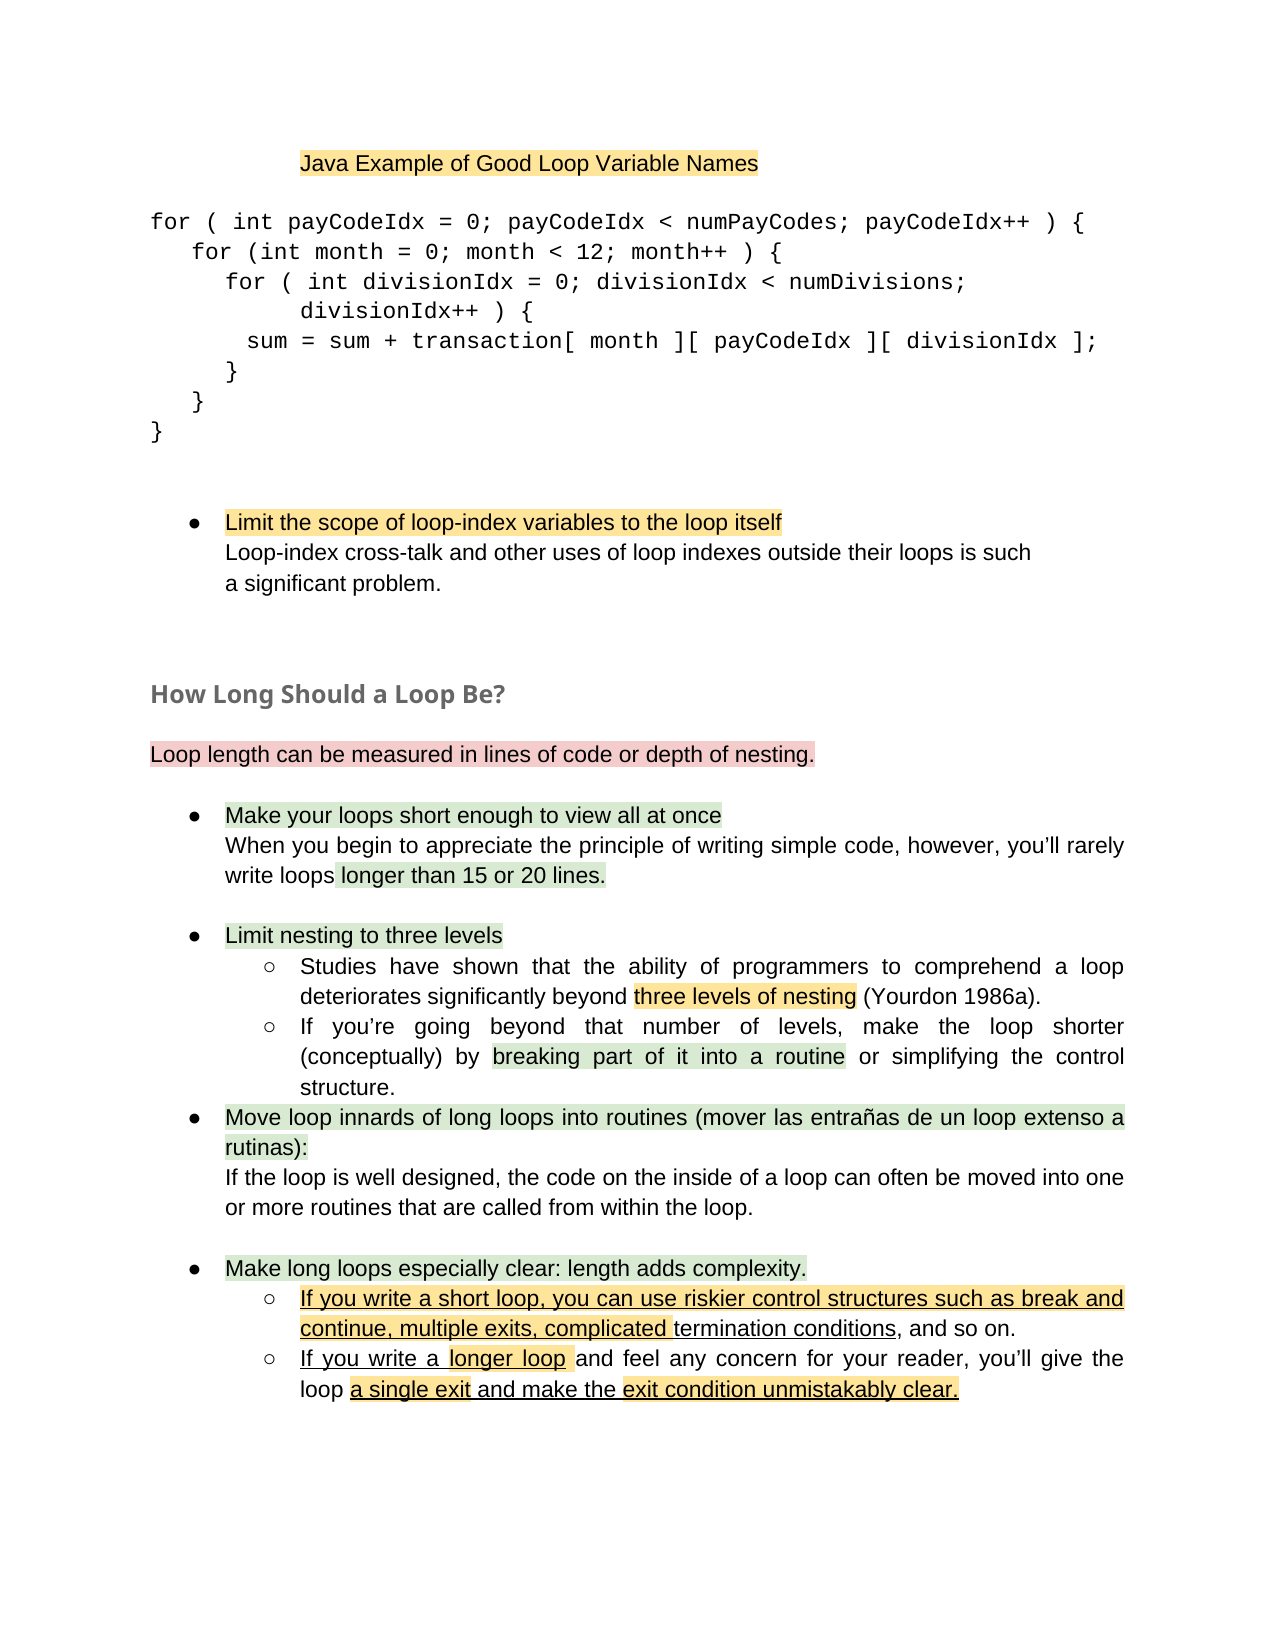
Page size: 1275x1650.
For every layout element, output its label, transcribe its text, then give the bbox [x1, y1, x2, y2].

text Java Example of Good Loop Variable Names [225, 150, 1125, 176]
text } [150, 389, 1125, 415]
text for (int month = 0; month < 12; month++ ) { [150, 240, 1125, 266]
text If the loop is well designed, the code on the inside of a loop can often be moved into one or more routines that are called from within the loop. [225, 1164, 1125, 1221]
text for ( int divisionIdx = 0; divisionIdx < numDivisions; [150, 270, 1125, 296]
text When you begin to appreciate the principle of writing simple code, however, you’ll rarely write loops longer than 15 or 20 lines. [225, 832, 1125, 888]
list Limit the scope of loop-index variables to the loop itself [187, 509, 1125, 536]
list If you’re going beyond that number of levels, make the loop shorter (conceptually) by breaking part of it into a routine or simplifying the control structure. [262, 1013, 1125, 1100]
text a significant problem. [150, 569, 1125, 596]
text Loop length can be measured in lines of code or depth of nesting. [150, 741, 1125, 767]
text } [150, 419, 1125, 445]
text divisionIdx++ ) { [225, 300, 1125, 326]
subtitle How Long Should a Loop Be? [150, 677, 1125, 711]
list Limit nesting to three levels [187, 922, 1125, 949]
text sum = sum + transaction[ month ][ payCodeIdx ][ divisionIdx ]; [150, 329, 1125, 356]
list Move loop innards of long loops into routines (mover las entrañas de un loop extenso a rutinas): [187, 1104, 1125, 1160]
list Make your loops short enough to view all at once [187, 802, 1125, 828]
text } [225, 359, 1125, 385]
text Loop-index cross-talk and other uses of loop indexes outside their loops is such [150, 539, 1125, 566]
list Make long loops especially clear: length adds complexity. [187, 1255, 1125, 1281]
text for ( int payCodeIdx = 0; payCodeIdx < numPayCodes; payCodeIdx++ ) { [150, 210, 1125, 236]
list If you write a longer loop and feel any concern for your reader, you’ll give the loop a single exit and make the exit condition unmistakably clear. [262, 1345, 1125, 1402]
list Studies have shown that the ability of programmers to comprehend a loop deteriorates significantly beyond three levels of nesting (Yourdon 1986a). [262, 953, 1125, 1009]
list If you write a short loop, you can use riskier control structures such as break and continue, multiple exits, complicated termination conditions, and so on. [262, 1285, 1125, 1341]
